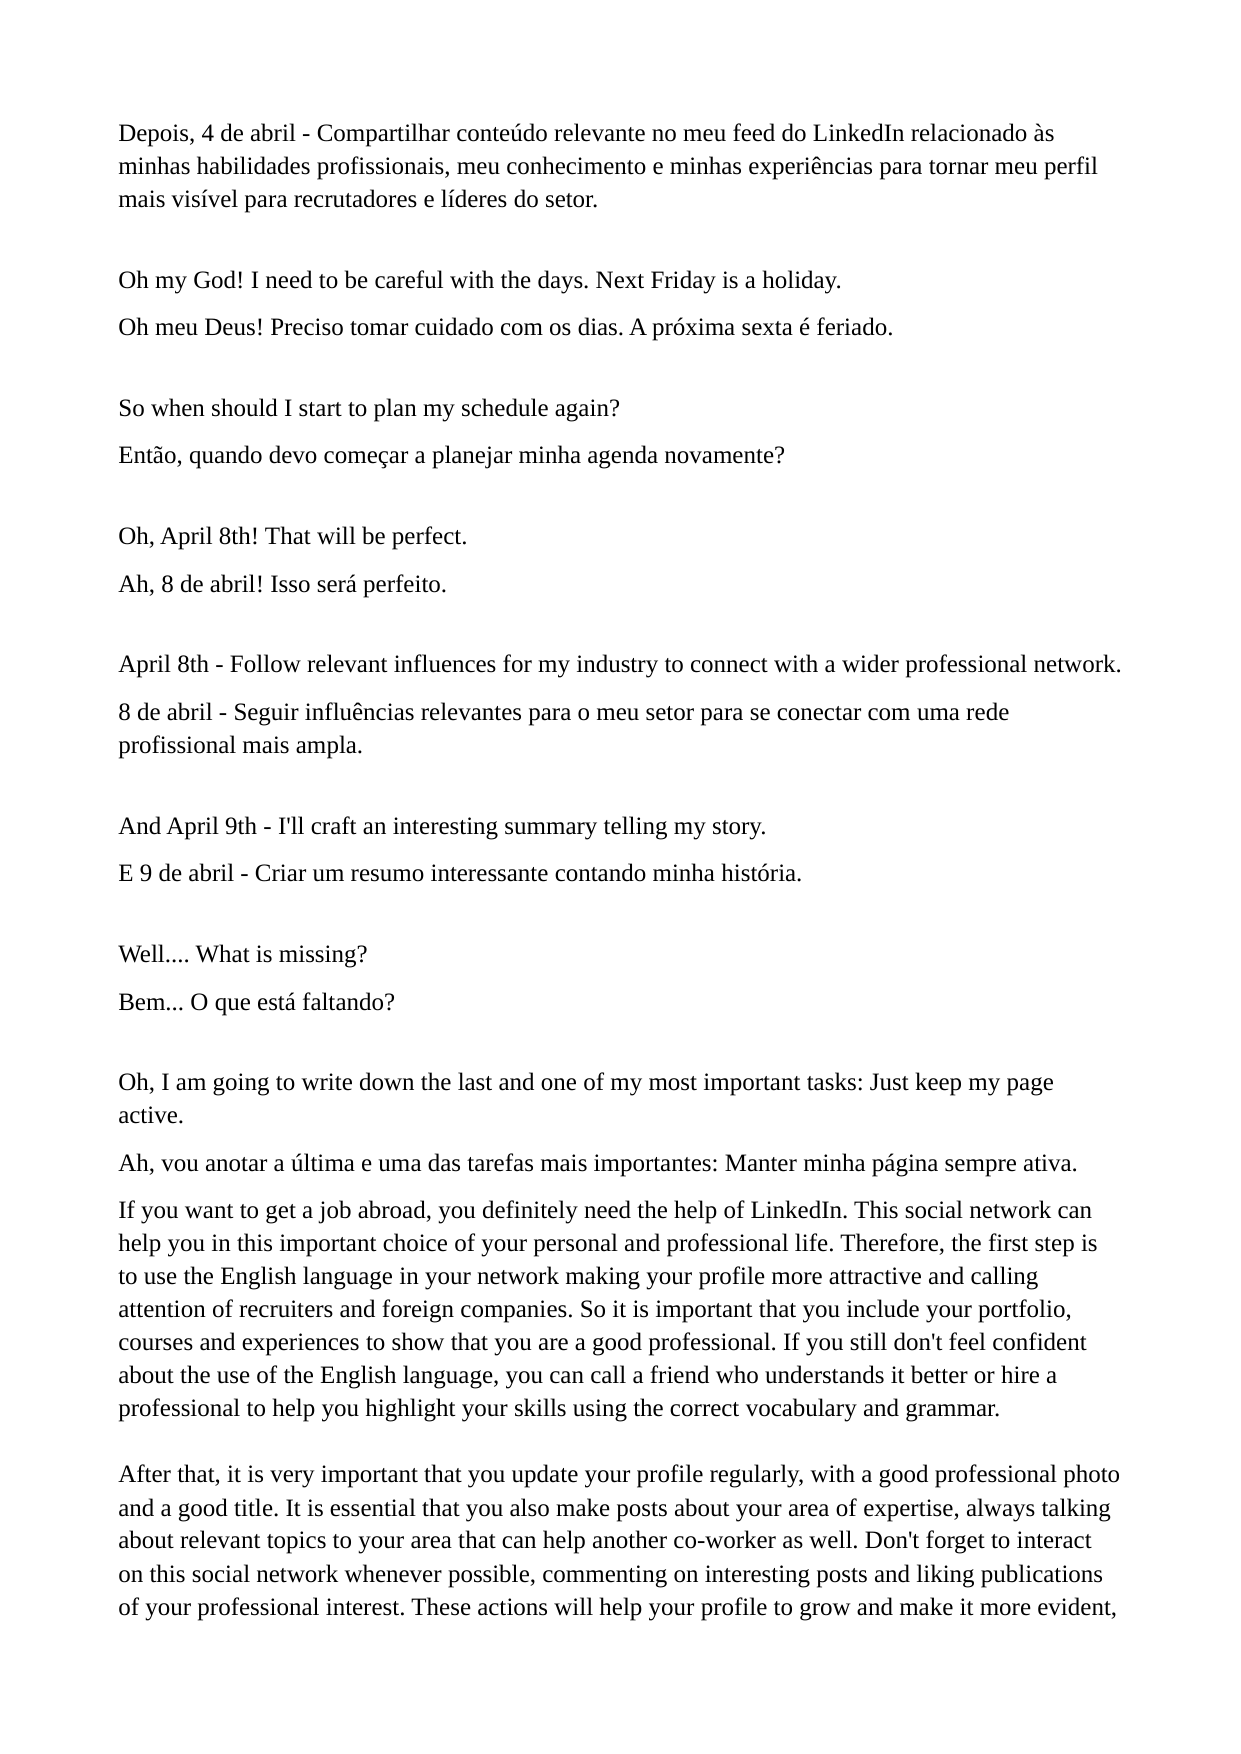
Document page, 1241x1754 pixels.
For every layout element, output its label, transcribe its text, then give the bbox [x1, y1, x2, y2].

text Ah, 8 de abril! Isso será perfeito. [118, 569, 1122, 598]
text And April 9th - I'll craft an interesting summary telling my story. [118, 811, 1122, 839]
text Ah, vou anotar a última e uma das tarefas mais importantes: Manter minha página sempre ativa. [118, 1148, 1122, 1177]
text Depois, 4 de abril - Compartilhar conteúdo relevante no meu feed do LinkedIn relacionado às minhas habilidades profissionais, meu conhecimento e minhas experiências para tornar meu perfil mais visível para recrutadores e líderes do setor. [118, 118, 1122, 213]
text E 9 de abril - Criar um resumo interessante contando minha história. [118, 858, 1122, 887]
text 8 de abril - Seguir influências relevantes para o meu setor para se conectar com uma rede profissional mais ampla. [118, 697, 1122, 759]
text If you want to get a job abroad, you definitely need the help of LinkedIn. This social network can help you in this important choice of your personal and professional life. Therefore, the first step is to use the English language in your network making your profile more attractive and calling attention of recruiters and foreign companies. So it is important that you include your portfolio, courses and experiences to show that you are a good professional. If you still don't feel confident about the use of the English language, you can call a friend who understands it better or hire a professional to help you highlight your skills using the correct vocabulary and grammar. After that, it is very important that you update your profile regularly, with a good professional photo and a good title. It is essential that you also make posts about your area of ​​expertise, always talking about relevant topics to your area that can help another co-worker as well. Don't forget to interact on this social network whenever possible, commenting on interesting posts and liking publications of your professional interest. These actions will help your profile to grow and make it more evident, [118, 1195, 1122, 1620]
text Oh, I am going to write down the last and one of my most important tasks: Just keep my page active. [118, 1067, 1122, 1129]
text Então, quando devo começar a planejar minha agenda novamente? [118, 441, 1122, 469]
text Oh my God! I need to be careful with the days. Next Friday is a holiday. [118, 265, 1122, 293]
text So when should I start to plan my schedule again? [118, 393, 1122, 422]
text April 8th - Follow relevant influences for my industry to connect with a wider professional network. [118, 649, 1122, 678]
text Oh, April 8th! That will be perfect. [118, 521, 1122, 550]
text Well.... What is missing? [118, 939, 1122, 968]
text Bem... O que está faltando? [118, 987, 1122, 1015]
text Oh meu Deus! Preciso tomar cuidado com os dias. A próxima sexta é feriado. [118, 312, 1122, 341]
